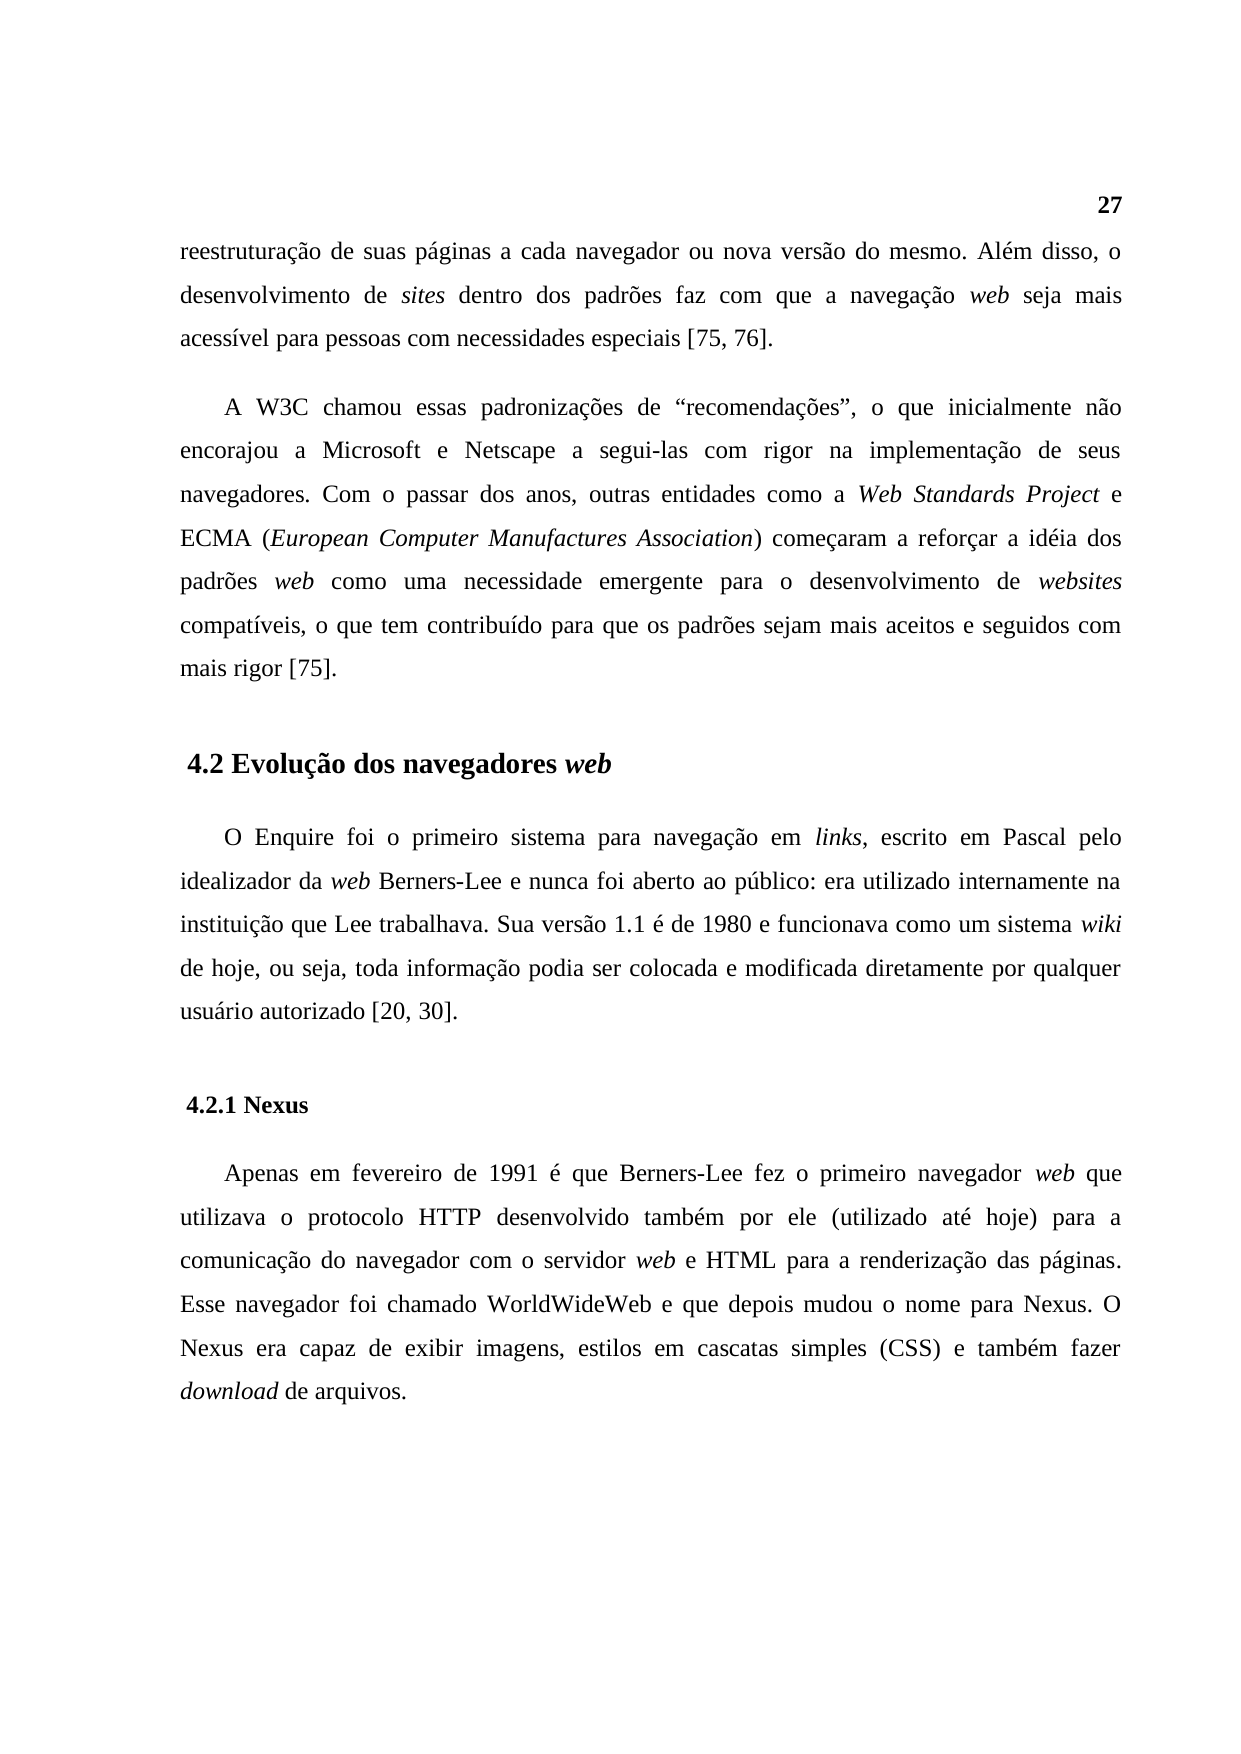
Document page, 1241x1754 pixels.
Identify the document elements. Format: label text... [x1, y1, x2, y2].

text A W3C chamou essas padronizações de “recomendações”, o que inicialmente não encorajou a Microsoft e Netscape a segui-las com rigor na implementação de seus navegadores. Com o passar dos anos, outras entidades como a Web Standards Project e ECMA (European Computer Manufactures Association) começaram a reforçar a idéia dos padrões web como uma necessidade emergente para o desenvolvimento de websites compatíveis, o que tem contribuído para que os padrões sejam mais aceitos e seguidos com mais rigor [75]. [180, 392, 1122, 682]
subtitle Nexus [180, 1090, 1122, 1119]
text reestruturação de suas páginas a cada navegador ou nova versão do mesmo. Além disso, o desenvolvimento de sites dentro dos padrões faz com que a navegação web seja mais acessível para pessoas com necessidades especiais [75, 76]. [180, 236, 1122, 352]
text O Enquire foi o primeiro sistema para navegação em links, escrito em Pascal pelo idealizador da web Berners-Lee e nunca foi aberto ao público: era utilizado internamente na instituição que Lee trabalhava. Sua versão 1.1 é de 1980 e funcionava como um sistema wiki de hoje, ou seja, toda informação podia ser colocada e modificada diretamente por qualquer usuário autorizado [20, 30]. [180, 822, 1122, 1025]
text Apenas em fevereiro de 1991 é que Berners-Lee fez o primeiro navegador web que utilizava o protocolo HTTP desenvolvido também por ele (utilizado até hoje) para a comunicação do navegador com o servidor web e HTML para a renderização das páginas. Esse navegador foi chamado WorldWideWeb e que depois mudou o nome para Nexus. O Nexus era capaz de exibir imagens, estilos em cascatas simples (CSS) e também fazer download de arquivos. [180, 1158, 1122, 1405]
subtitle Evolução dos navegadores web [180, 747, 1122, 780]
